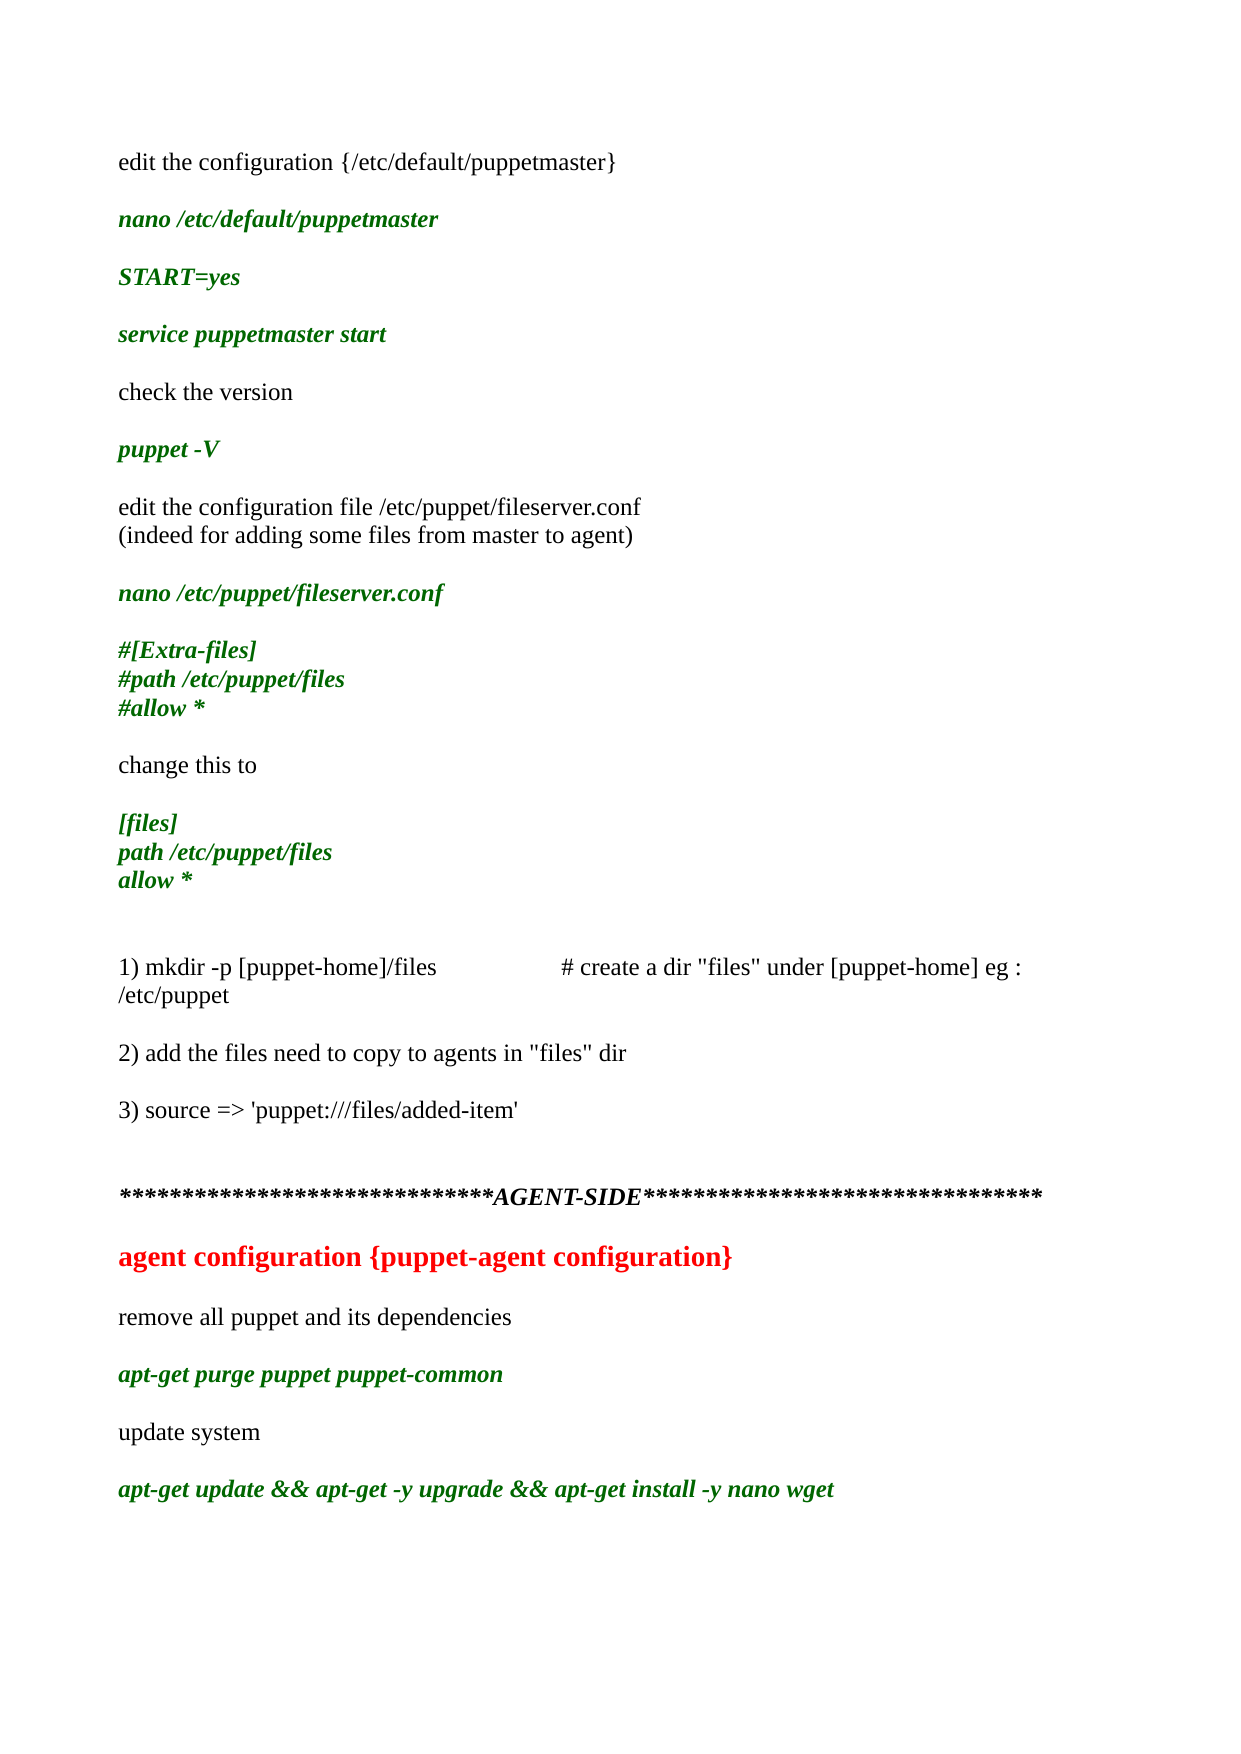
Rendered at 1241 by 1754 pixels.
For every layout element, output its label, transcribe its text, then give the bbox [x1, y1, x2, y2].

text 1) mkdir -p [puppet-home]/files # create a dir "files" under [puppet-home] eg : /etc/puppet [118, 952, 1122, 1009]
text (indeed for adding some files from master to agent) [118, 521, 1122, 549]
text #allow * [118, 693, 1122, 722]
text check the version [118, 377, 1122, 406]
text puppet -V [118, 434, 1122, 463]
text 2) add the files need to copy to agents in "files" dir [118, 1038, 1122, 1067]
text nano /etc/puppet/fileserver.conf [118, 578, 1122, 607]
text START=yes [118, 262, 1122, 291]
text nano /etc/default/puppetmaster [118, 204, 1122, 233]
text change this to [118, 751, 1122, 779]
text [files] [118, 808, 1122, 837]
text agent configuration {puppet-agent configuration} [118, 1239, 1122, 1273]
text #path /etc/puppet/files [118, 664, 1122, 693]
text edit the configuration {/etc/default/puppetmaster} [118, 147, 1122, 176]
text update system [118, 1417, 1122, 1445]
text allow * [118, 866, 1122, 894]
text path /etc/puppet/files [118, 837, 1122, 866]
text apt-get purge puppet puppet-common [118, 1359, 1122, 1388]
text remove all puppet and its dependencies [118, 1302, 1122, 1330]
text apt-get update && apt-get -y upgrade && apt-get install -y nano wget [118, 1474, 1122, 1503]
text ******************************AGENT-SIDE******************************** [118, 1182, 1122, 1211]
text 3) source => 'puppet:///files/added-item' [118, 1096, 1122, 1124]
text #[Extra-files] [118, 636, 1122, 664]
text service puppetmaster start [118, 319, 1122, 348]
text edit the configuration file /etc/puppet/fileserver.conf [118, 492, 1122, 521]
